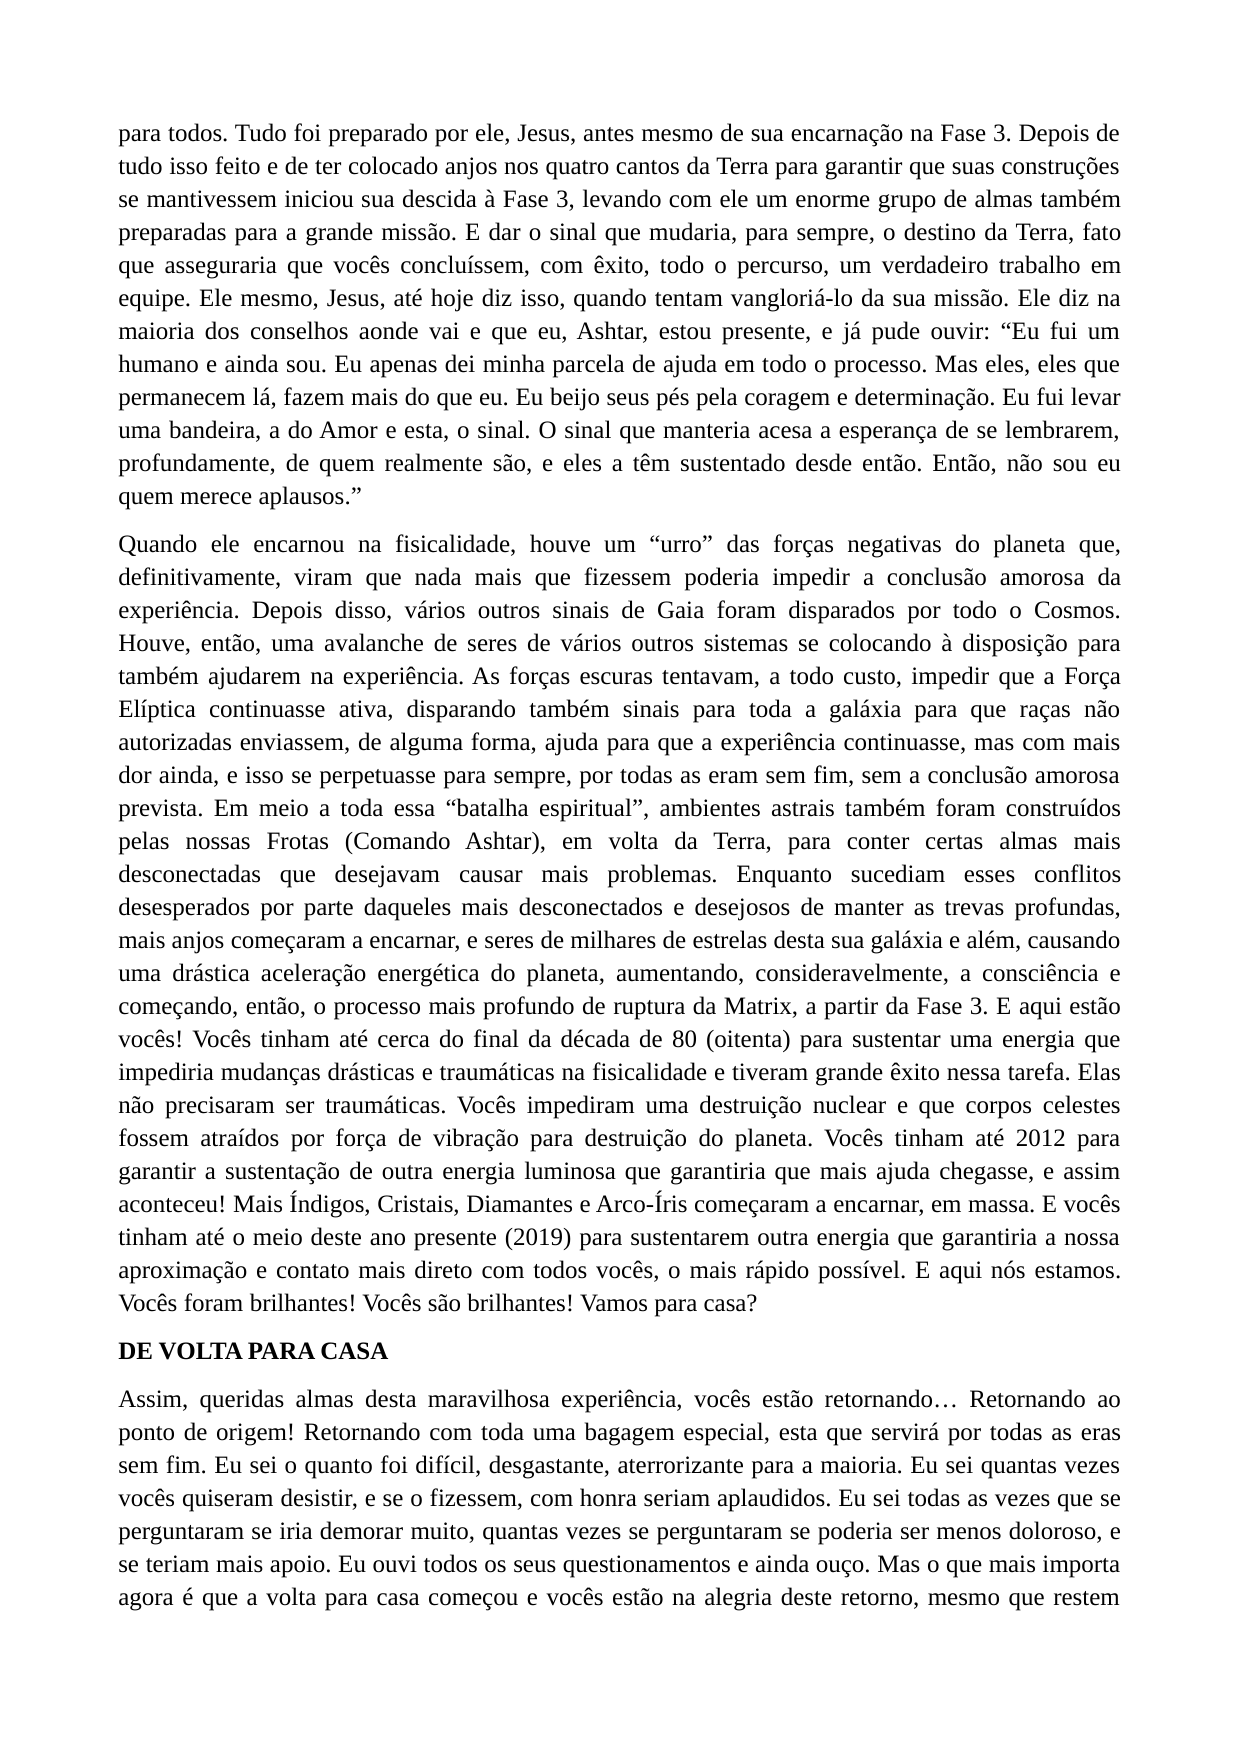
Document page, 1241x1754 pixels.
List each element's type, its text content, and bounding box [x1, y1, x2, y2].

text Assim, queridas almas desta maravilhosa experiência, vocês estão retornando… Retornando ao ponto de origem! Retornando com toda uma bagagem especial, esta que servirá por todas as eras sem fim. Eu sei o quanto foi difícil, desgastante, aterrorizante para a maioria. Eu sei quantas vezes vocês quiseram desistir, e se o fizessem, com honra seriam aplaudidos. Eu sei todas as vezes que se perguntaram se iria demorar muito, quantas vezes se perguntaram se poderia ser menos doloroso, e se teriam mais apoio. Eu ouvi todos os seus questionamentos e ainda ouço. Mas o que mais importa agora é que a volta para casa começou e vocês estão na alegria deste retorno, mesmo que restem [118, 1384, 1122, 1611]
text para todos. Tudo foi preparado por ele, Jesus, antes mesmo de sua encarnação na Fase 3. Depois de tudo isso feito e de ter colocado anjos nos quatro cantos da Terra para garantir que suas construções se mantivessem iniciou sua descida à Fase 3, levando com ele um enorme grupo de almas também preparadas para a grande missão. E dar o sinal que mudaria, para sempre, o destino da Terra, fato que asseguraria que vocês concluíssem, com êxito, todo o percurso, um verdadeiro trabalho em equipe. Ele mesmo, Jesus, até hoje diz isso, quando tentam vangloriá-lo da sua missão. Ele diz na maioria dos conselhos aonde vai e que eu, Ashtar, estou presente, e já pude ouvir: “Eu fui um humano e ainda sou. Eu apenas dei minha parcela de ajuda em todo o processo. Mas eles, eles que permanecem lá, fazem mais do que eu. Eu beijo seus pés pela coragem e determinação. Eu fui levar uma bandeira, a do Amor e esta, o sinal. O sinal que manteria acesa a esperança de se lembrarem, profundamente, de quem realmente são, e eles a têm sustentado desde então. Então, não sou eu quem merece aplausos.” [118, 118, 1122, 510]
text Quando ele encarnou na fisicalidade, houve um “urro” das forças negativas do planeta que, definitivamente, viram que nada mais que fizessem poderia impedir a conclusão amorosa da experiência. Depois disso, vários outros sinais de Gaia foram disparados por todo o Cosmos. Houve, então, uma avalanche de seres de vários outros sistemas se colocando à disposição para também ajudarem na experiência. As forças escuras tentavam, a todo custo, impedir que a Força Elíptica continuasse ativa, disparando também sinais para toda a galáxia para que raças não autorizadas enviassem, de alguma forma, ajuda para que a experiência continuasse, mas com mais dor ainda, e isso se perpetuasse para sempre, por todas as eram sem fim, sem a conclusão amorosa prevista. Em meio a toda essa “batalha espiritual”, ambientes astrais também foram construídos pelas nossas Frotas (Comando Ashtar), em volta da Terra, para conter certas almas mais desconectadas que desejavam causar mais problemas. Enquanto sucediam esses conflitos desesperados por parte daqueles mais desconectados e desejosos de manter as trevas profundas, mais anjos começaram a encarnar, e seres de milhares de estrelas desta sua galáxia e além, causando uma drástica aceleração energética do planeta, aumentando, consideravelmente, a consciência e começando, então, o processo mais profundo de ruptura da Matrix, a partir da Fase 3. E aqui estão vocês! Vocês tinham até cerca do final da década de 80 (oitenta) para sustentar uma energia que impediria mudanças drásticas e traumáticas na fisicalidade e tiveram grande êxito nessa tarefa. Elas não precisaram ser traumáticas. Vocês impediram uma destruição nuclear e que corpos celestes fossem atraídos por força de vibração para destruição do planeta. Vocês tinham até 2012 para garantir a sustentação de outra energia luminosa que garantiria que mais ajuda chegasse, e assim aconteceu! Mais Índigos, Cristais, Diamantes e Arco-Íris começaram a encarnar, em massa. E vocês tinham até o meio deste ano presente (2019) para sustentarem outra energia que garantiria a nossa aproximação e contato mais direto com todos vocês, o mais rápido possível. E aqui nós estamos. Vocês foram brilhantes! Vocês são brilhantes! Vamos para casa? [118, 529, 1122, 1317]
text DE VOLTA PARA CASA [118, 1336, 1122, 1365]
